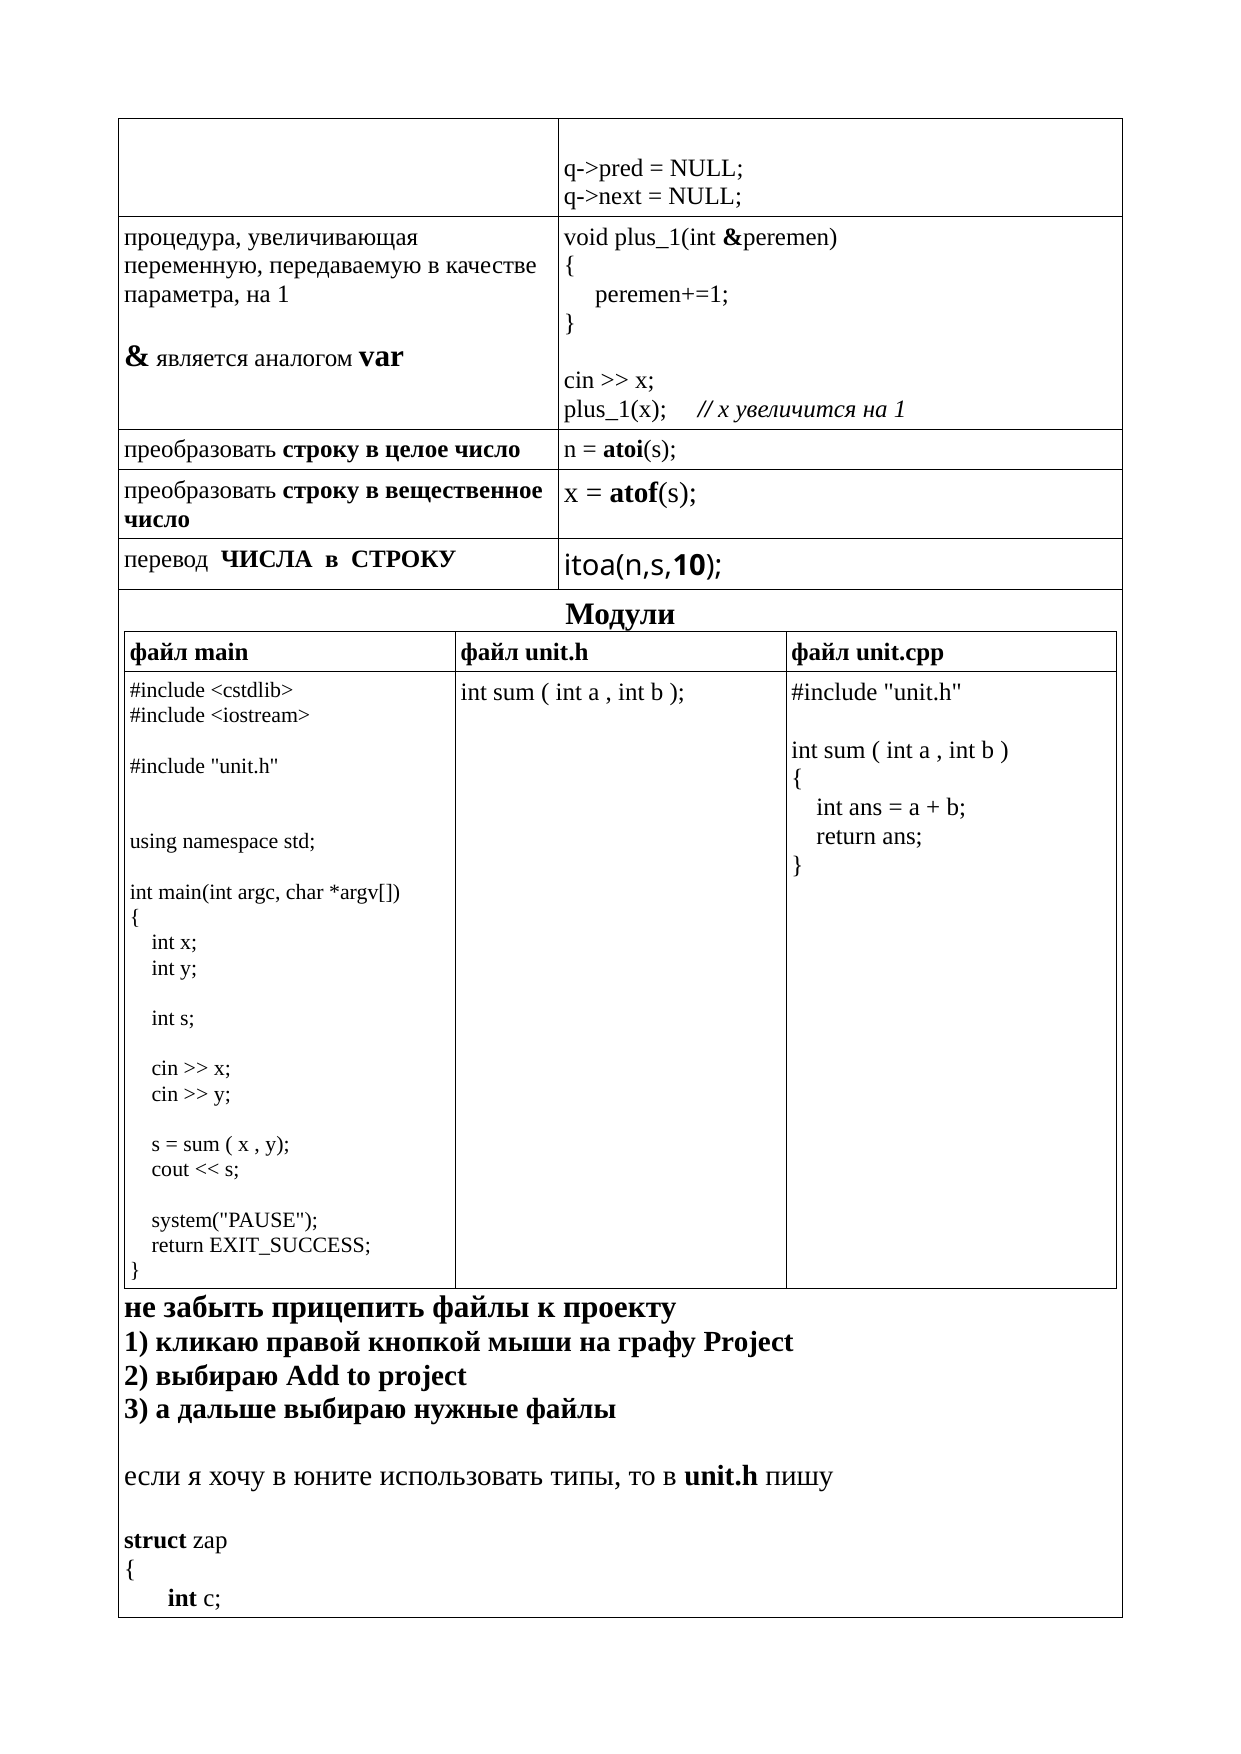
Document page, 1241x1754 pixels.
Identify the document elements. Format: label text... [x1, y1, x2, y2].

table_cell [119, 119, 558, 216]
table_cell q->pred = NULL; q->next = NULL; [559, 119, 1122, 216]
table_cell преобразовать строку в вещественное число [119, 470, 558, 538]
table_cell #include <cstdlib> #include <iostream> #include "unit.h" using namespace std; int main(int argc, char *argv[]) { int x; int y; int s; cin >> x; cin >> y; s = sum ( x , y); cout << s; system("PAUSE"); return EXIT_SUCCESS; } [125, 672, 455, 1288]
table_cell процедура, увеличивающая переменную, передаваемую в качестве параметра, на 1 & является аналогом var [119, 217, 558, 429]
table_cell Модули не забыть прицепить файлы к проекту 1) кликаю правой кнопкой мыши на графу Project 2) выбираю Add to project 3) а дальше выбираю нужные файлы если я хочу в юните использовать типы, то в unit.h пишу struct zap { int c; [119, 590, 1122, 1617]
table_header файл main [125, 632, 455, 671]
table_cell itoa(n,s,10); [559, 539, 1122, 589]
table_cell перевод ЧИСЛА в СТРОКУ [119, 539, 558, 589]
table_cell #include "unit.h" int sum ( int a , int b ) { int ans = a + b; return ans; } [787, 672, 1116, 1288]
table_cell n = atoi(s); [559, 430, 1122, 469]
table_header файл unit.cpp [787, 632, 1116, 671]
table_cell void plus_1(int &peremen) { peremen+=1; } cin >> x; plus_1(x); // x увеличится на 1 [559, 217, 1122, 429]
table_cell преобразовать строку в целое число [119, 430, 558, 469]
table_header файл unit.h [456, 632, 786, 671]
table_cell x = atof(s); [559, 470, 1122, 538]
table_cell int sum ( int a , int b ); [456, 672, 786, 1288]
